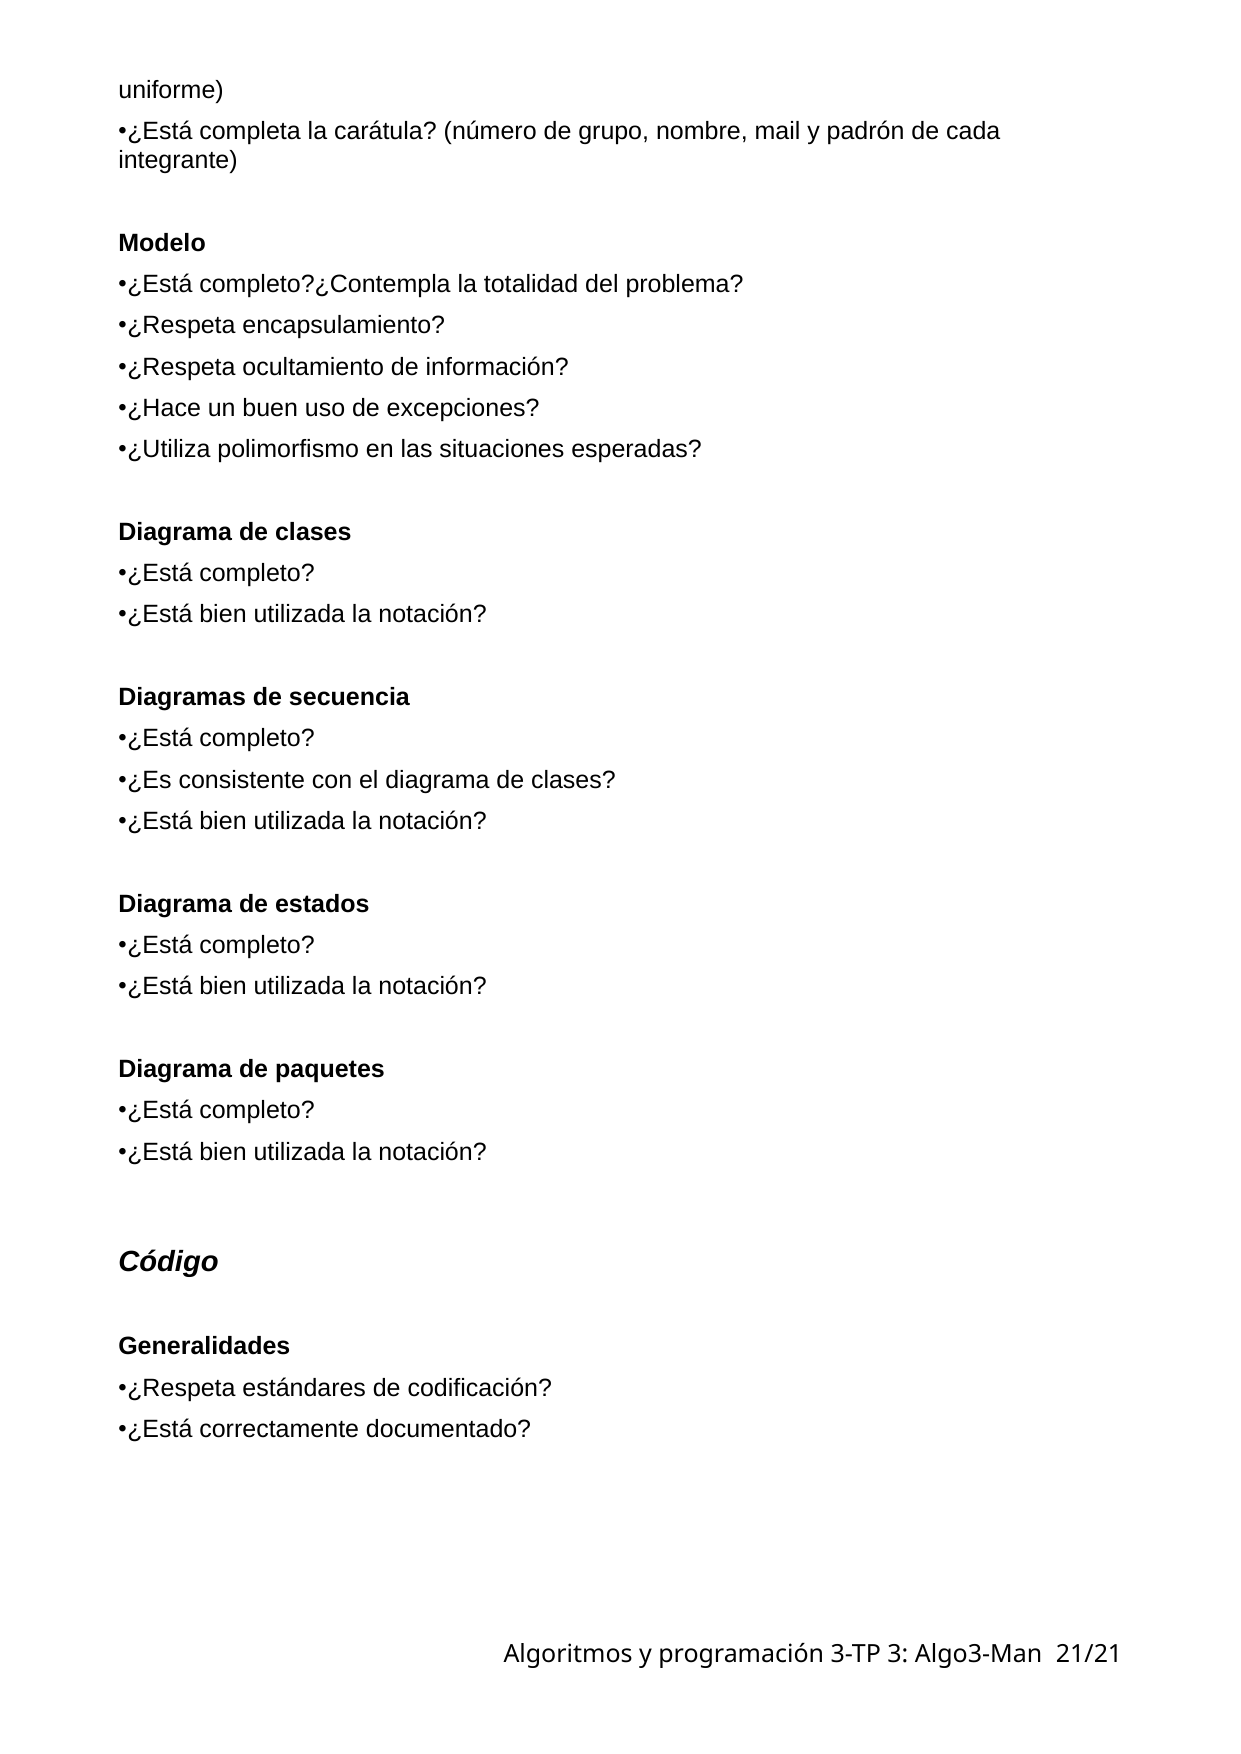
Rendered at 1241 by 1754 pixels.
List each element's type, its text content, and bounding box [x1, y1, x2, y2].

text Diagrama de clases [118, 517, 1122, 546]
list ¿Es consistente con el diagrama de clases? [118, 765, 1122, 793]
list ¿Está completo? [118, 1095, 1122, 1124]
list uniforme) [118, 75, 1122, 104]
list ¿Está bien utilizada la notación? [118, 1136, 1122, 1165]
text Diagrama de paquetes [118, 1054, 1122, 1083]
list ¿Está completo? [118, 558, 1122, 587]
list ¿Respeta estándares de codificación? [118, 1373, 1122, 1401]
list ¿Hace un buen uso de excepciones? [118, 393, 1122, 422]
list ¿Está bien utilizada la notación? [118, 971, 1122, 1000]
list ¿Está completo? [118, 930, 1122, 959]
list ¿Está correctamente documentado? [118, 1414, 1122, 1443]
text Generalidades [118, 1331, 1122, 1360]
list ¿Respeta ocultamiento de información? [118, 352, 1122, 380]
list ¿Está bien utilizada la notación? [118, 806, 1122, 835]
list ¿Está completo?¿Contempla la totalidad del problema? [118, 269, 1122, 298]
list ¿Utiliza polimorfismo en las situaciones esperadas? [118, 434, 1122, 463]
text Diagramas de secuencia [118, 682, 1122, 711]
list ¿Respeta encapsulamiento? [118, 310, 1122, 339]
list ¿Está completo? [118, 723, 1122, 752]
list ¿Está completa la carátula? (número de grupo, nombre, mail y padrón de cada integrante) [118, 116, 1122, 174]
subtitle Código [118, 1244, 1122, 1278]
list ¿Está bien utilizada la notación? [118, 599, 1122, 628]
text Diagrama de estados [118, 889, 1122, 917]
text Modelo [118, 228, 1122, 256]
